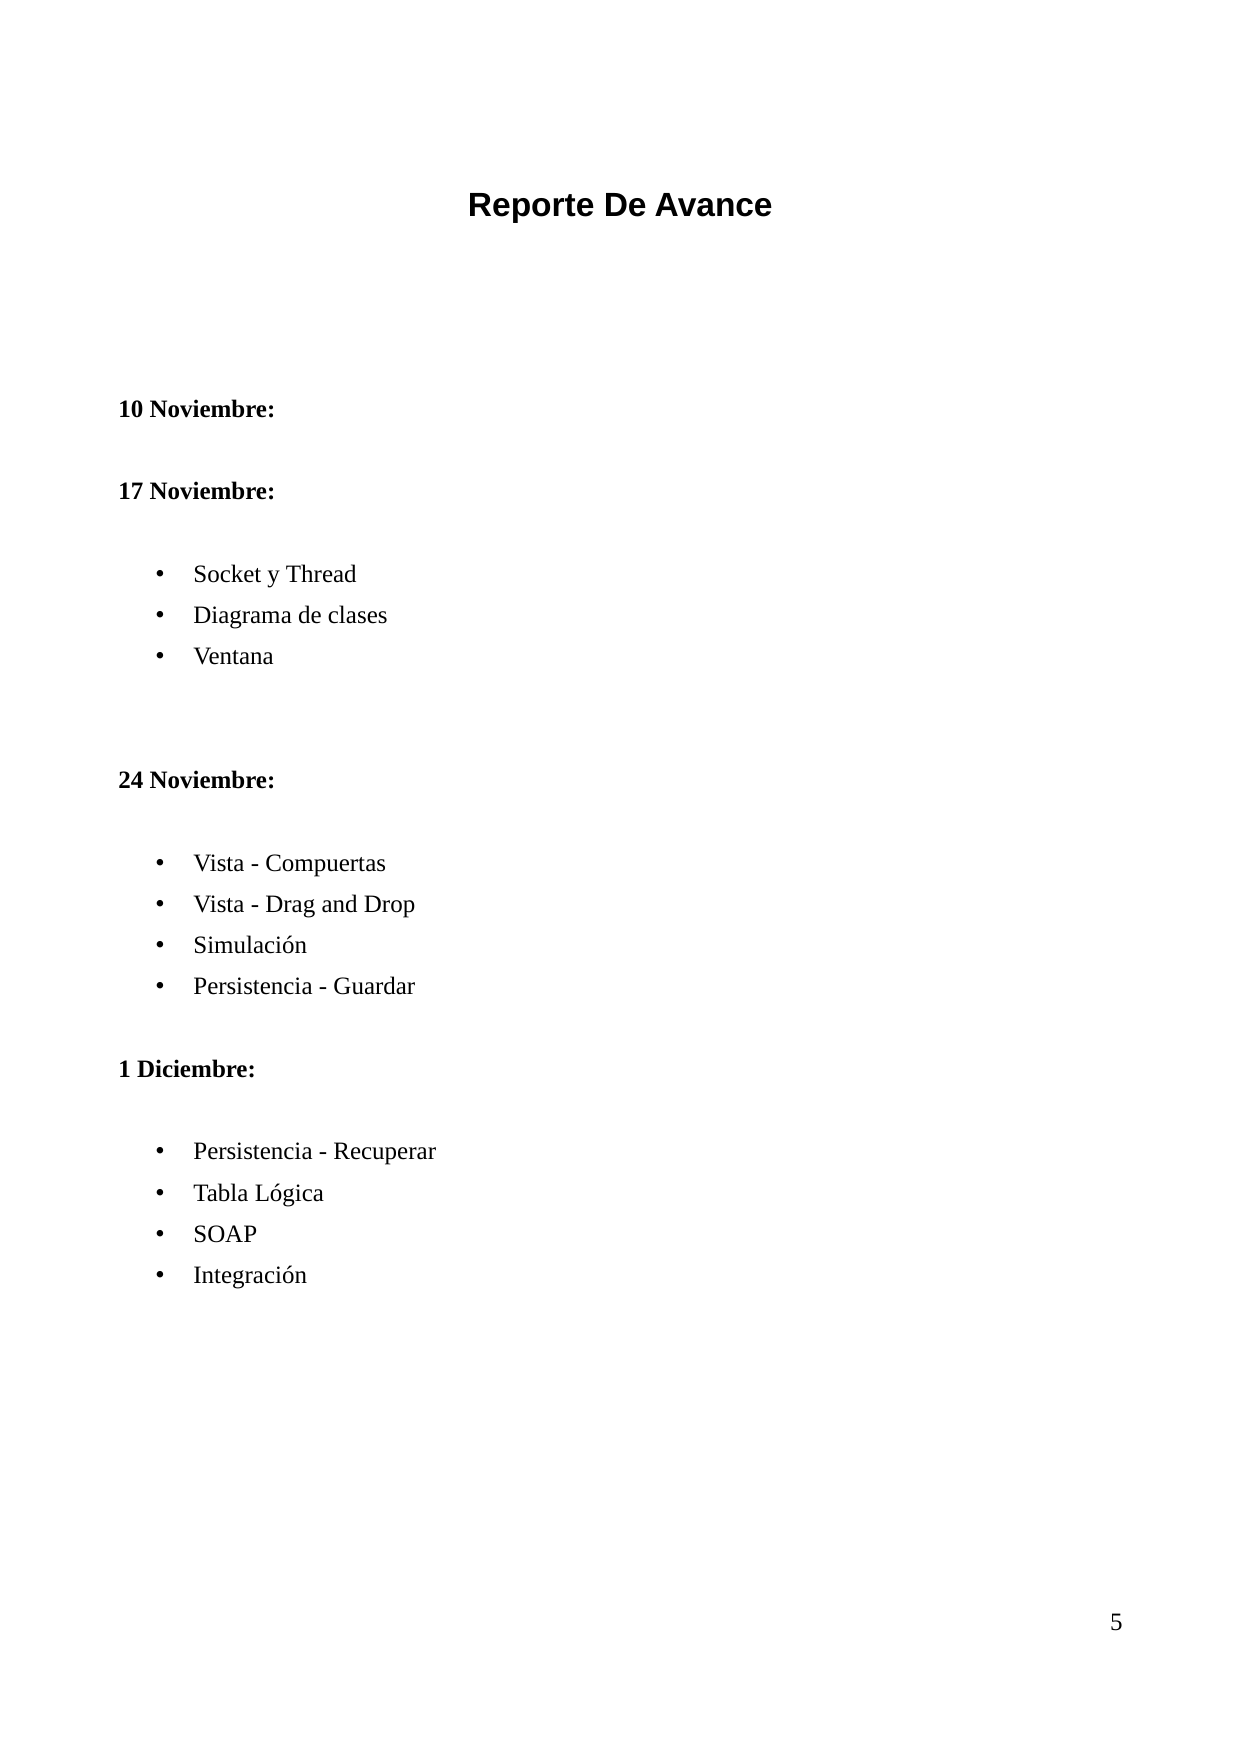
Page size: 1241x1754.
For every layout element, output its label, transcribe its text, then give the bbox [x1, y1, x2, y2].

text 1 Diciembre: [118, 1054, 1122, 1083]
text 10 Noviembre: [118, 394, 1122, 423]
list Tabla Lógica [156, 1178, 1122, 1206]
list Ventana [156, 641, 1122, 670]
text 17 Noviembre: [118, 476, 1122, 505]
list Socket y Thread [156, 559, 1122, 588]
list Persistencia - Recuperar [156, 1136, 1122, 1165]
list Simulación [156, 930, 1122, 959]
list Integración [156, 1260, 1122, 1289]
list Vista - Drag and Drop [156, 889, 1122, 918]
list Diagrama de clases [156, 600, 1122, 629]
text 24 Noviembre: [118, 765, 1122, 794]
list Persistencia - Guardar [156, 971, 1122, 1000]
subtitle Reporte De Avance [118, 184, 1122, 223]
list Vista - Compuertas [156, 848, 1122, 876]
list SOAP [156, 1219, 1122, 1248]
